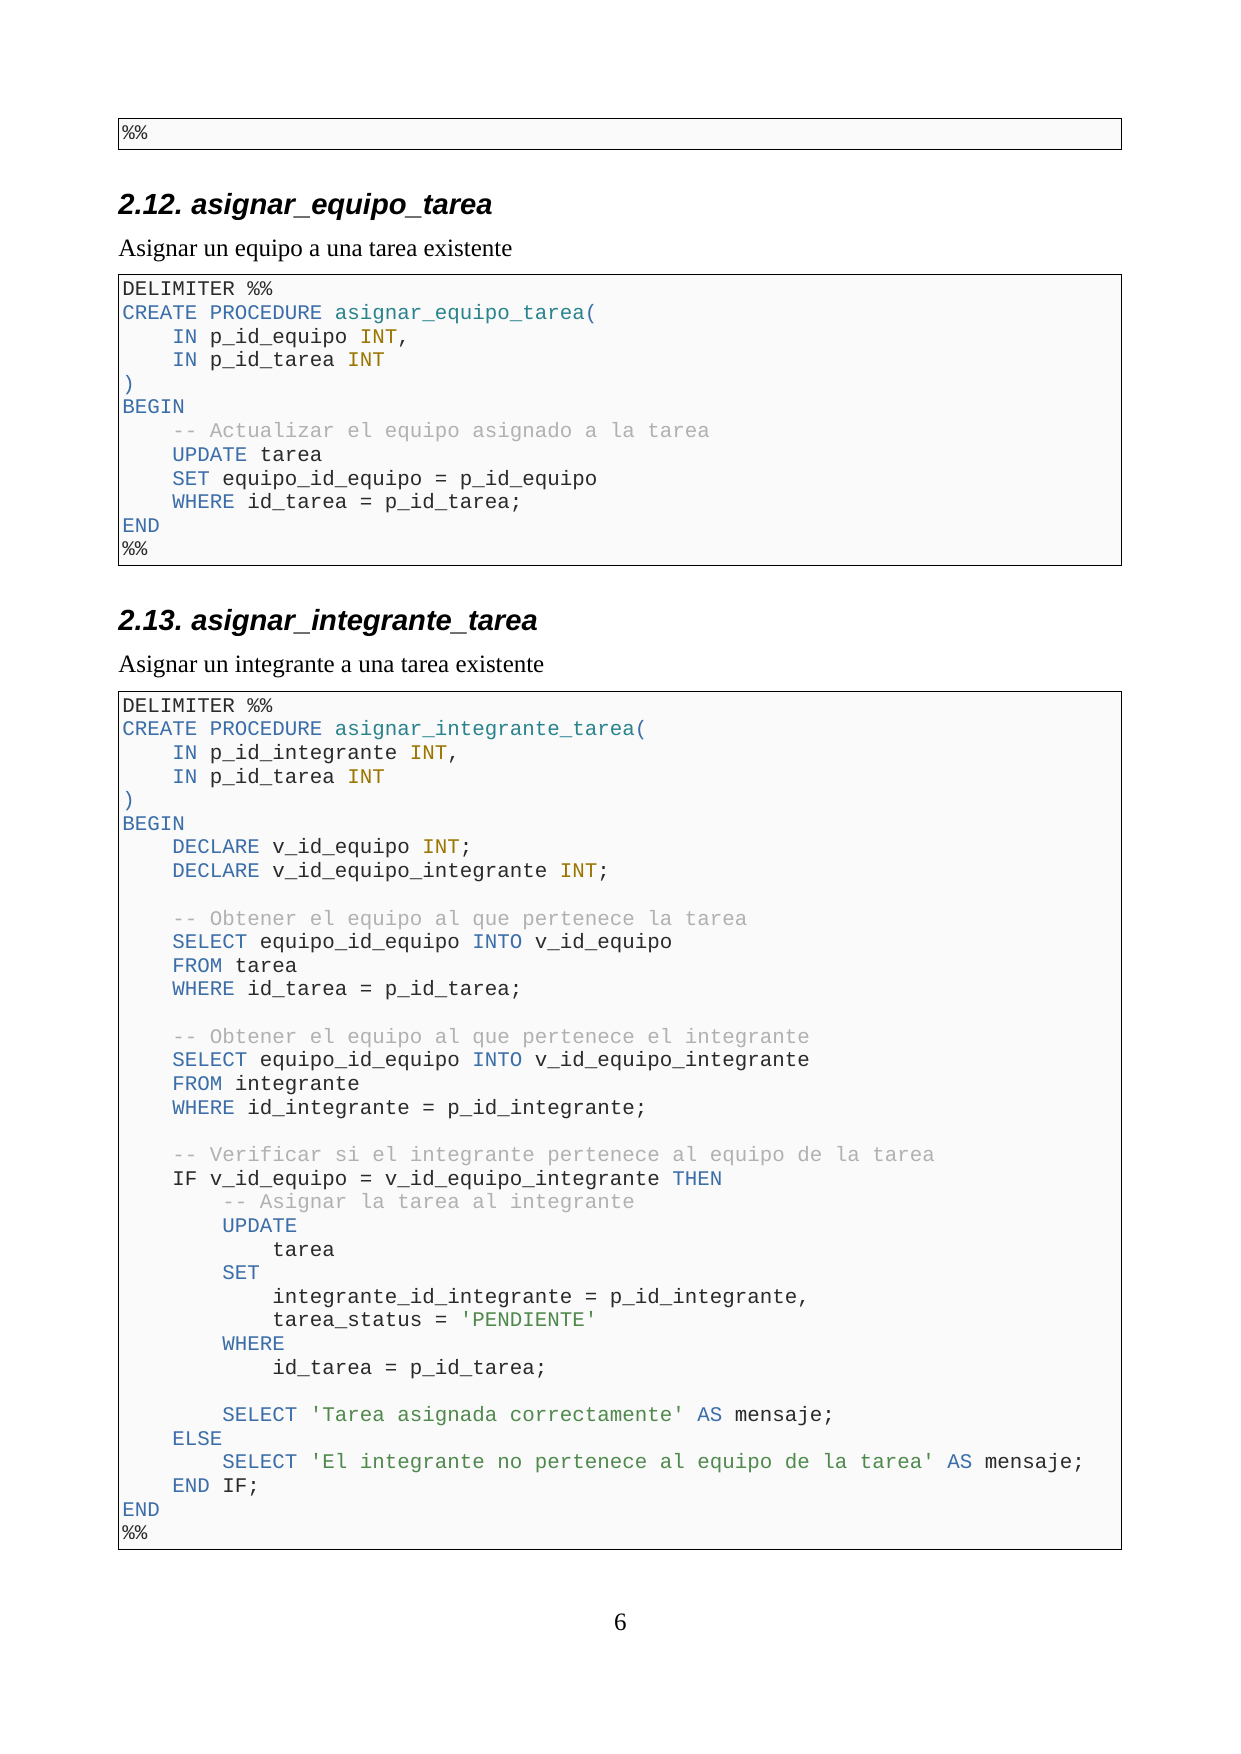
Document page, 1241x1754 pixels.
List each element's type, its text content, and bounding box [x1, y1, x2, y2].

text -- Obtener el equipo al que pertenece la tarea [119, 903, 1121, 927]
text SELECT equipo_id_equipo INTO v_id_equipo [119, 927, 1121, 951]
text DELIMITER %% [119, 692, 1121, 714]
text WHERE id_integrante = p_id_integrante; [119, 1093, 1121, 1116]
text CREATE PROCEDURE asignar_integrante_tarea( [119, 714, 1121, 738]
text DECLARE v_id_equipo_integrante INT; [119, 856, 1121, 880]
text id_tarea = p_id_tarea; [119, 1353, 1121, 1376]
text DECLARE v_id_equipo INT; [119, 833, 1121, 856]
text DELIMITER %% [119, 275, 1121, 298]
text -- Verificar si el integrante pertenece al equipo de la tarea [119, 1140, 1121, 1164]
text -- Actualizar el equipo asignado a la tarea [119, 416, 1121, 440]
text IF v_id_equipo = v_id_equipo_integrante THEN [119, 1164, 1121, 1187]
text -- Obtener el equipo al que pertenece el integrante [119, 1022, 1121, 1045]
text IN p_id_equipo INT, [119, 322, 1121, 345]
text SET [119, 1258, 1121, 1282]
text BEGIN [119, 393, 1121, 416]
subtitle asignar_equipo_tarea [118, 187, 1122, 221]
text tarea [119, 1234, 1121, 1258]
text SELECT 'Tarea asignada correctamente' AS mensaje; [119, 1400, 1121, 1424]
text FROM integrante [119, 1069, 1121, 1093]
text %% [119, 534, 1121, 565]
text IN p_id_tarea INT [119, 762, 1121, 785]
text UPDATE tarea [119, 440, 1121, 463]
text UPDATE [119, 1211, 1121, 1234]
text SET equipo_id_equipo = p_id_equipo [119, 463, 1121, 487]
text CREATE PROCEDURE asignar_equipo_tarea( [119, 298, 1121, 322]
text Asignar un equipo a una tarea existente [118, 233, 1122, 262]
text ) [119, 369, 1121, 393]
text %% [119, 119, 1121, 149]
text END [119, 1495, 1121, 1518]
text BEGIN [119, 809, 1121, 833]
text WHERE id_tarea = p_id_tarea; [119, 974, 1121, 998]
text ) [119, 785, 1121, 809]
text END IF; [119, 1471, 1121, 1495]
text END [119, 511, 1121, 534]
text WHERE id_tarea = p_id_tarea; [119, 487, 1121, 511]
text WHERE [119, 1329, 1121, 1353]
text IN p_id_tarea INT [119, 345, 1121, 369]
text IN p_id_integrante INT, [119, 738, 1121, 762]
text SELECT equipo_id_equipo INTO v_id_equipo_integrante [119, 1045, 1121, 1069]
subtitle asignar_integrante_tarea [118, 603, 1122, 637]
text %% [119, 1518, 1121, 1549]
text integrante_id_integrante = p_id_integrante, [119, 1282, 1121, 1306]
text -- Asignar la tarea al integrante [119, 1187, 1121, 1211]
text tarea_status = 'PENDIENTE' [119, 1306, 1121, 1329]
text Asignar un integrante a una tarea existente [118, 649, 1122, 678]
text FROM tarea [119, 951, 1121, 974]
text ELSE [119, 1424, 1121, 1447]
text SELECT 'El integrante no pertenece al equipo de la tarea' AS mensaje; [119, 1447, 1121, 1471]
